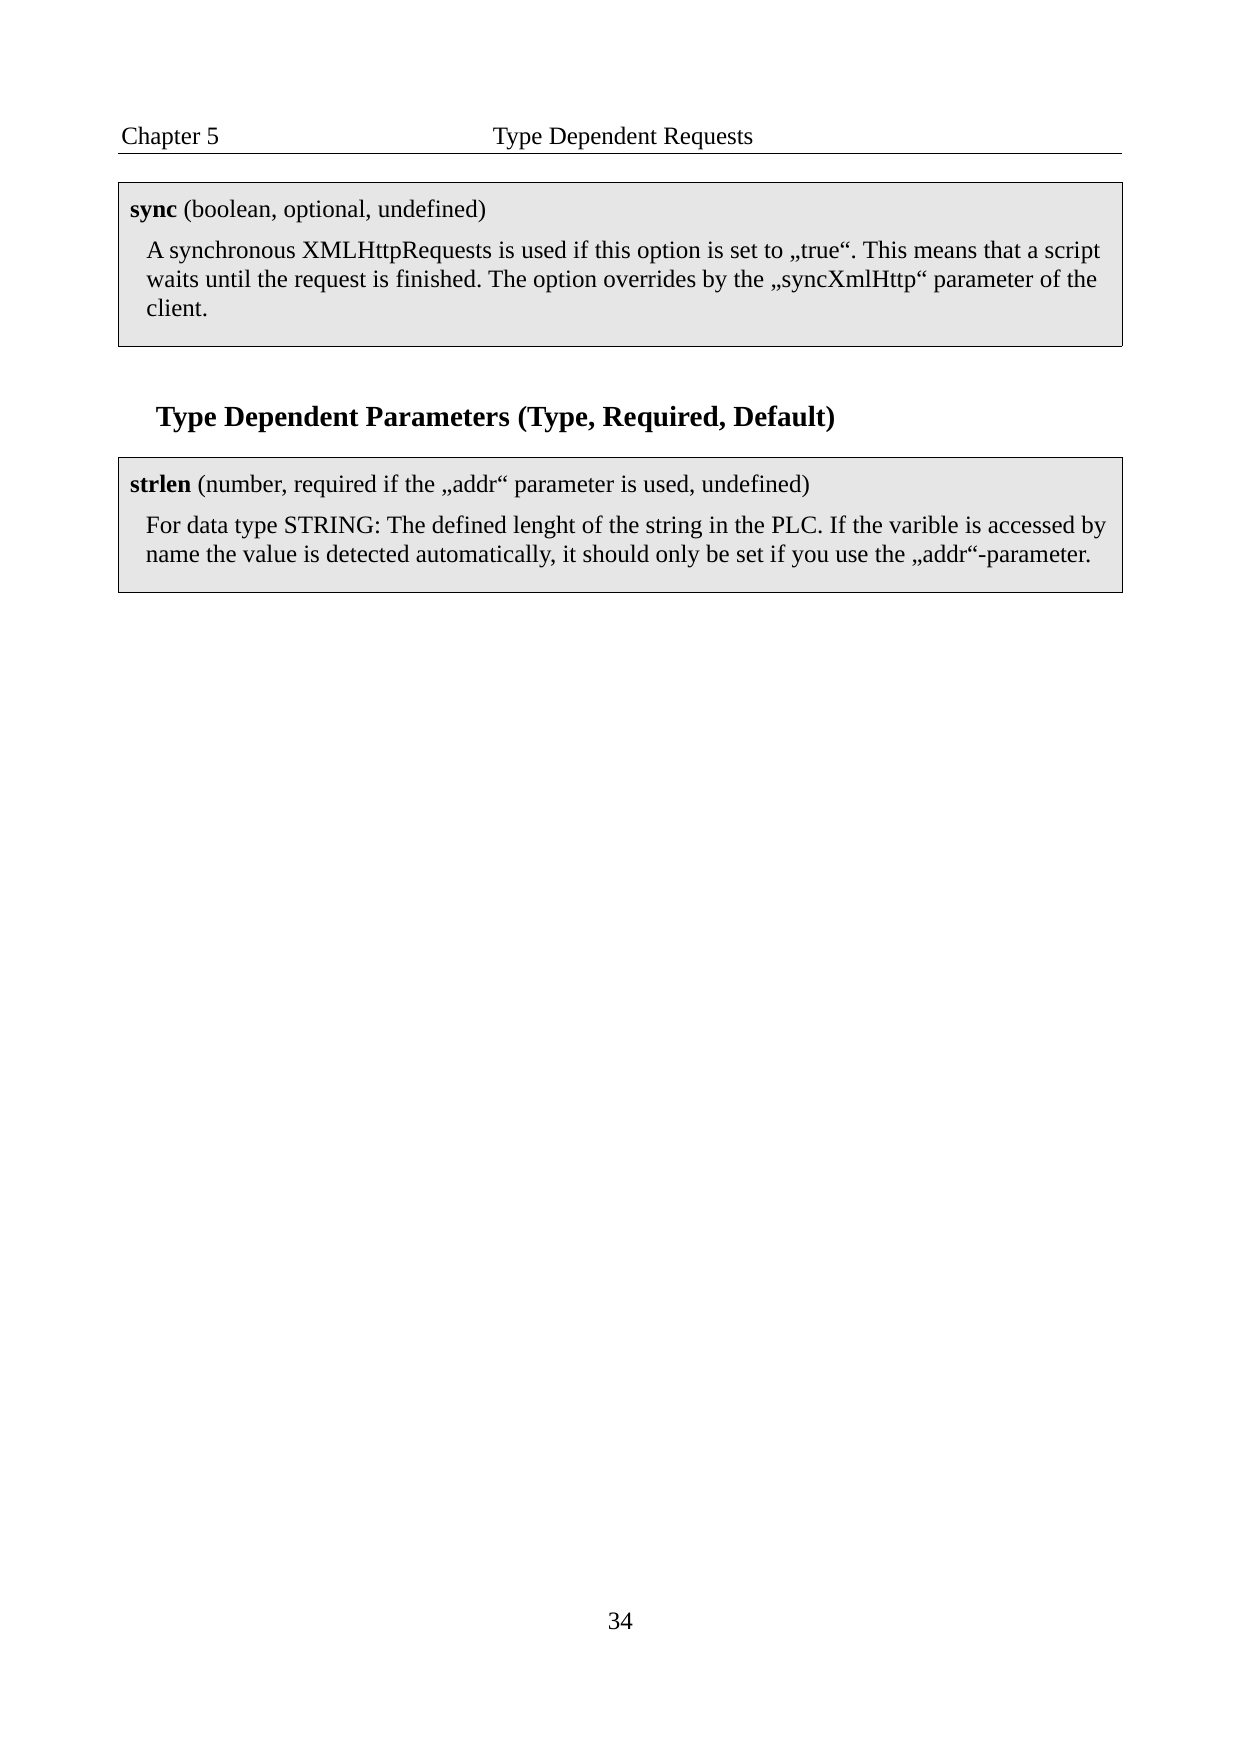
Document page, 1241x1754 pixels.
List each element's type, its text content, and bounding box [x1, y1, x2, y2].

table_header strlen (number, required if the „addr“ parameter is used, undefined) For data type STRING: The defined lenght of the string in the PLC. If the varible is accessed by name the value is detected automatically, it should only be set if you use the „addr“-parameter. [119, 458, 1122, 592]
table_cell sync (boolean, optional, undefined) A synchronous XMLHttpRequests is used if this option is set to „true“. This means that a script waits until the request is finished. The option overrides by the „syncXmlHttp“ parameter of the client. [119, 183, 1122, 346]
subtitle Type Dependent Parameters (Type, Required, Default) [156, 399, 1122, 433]
